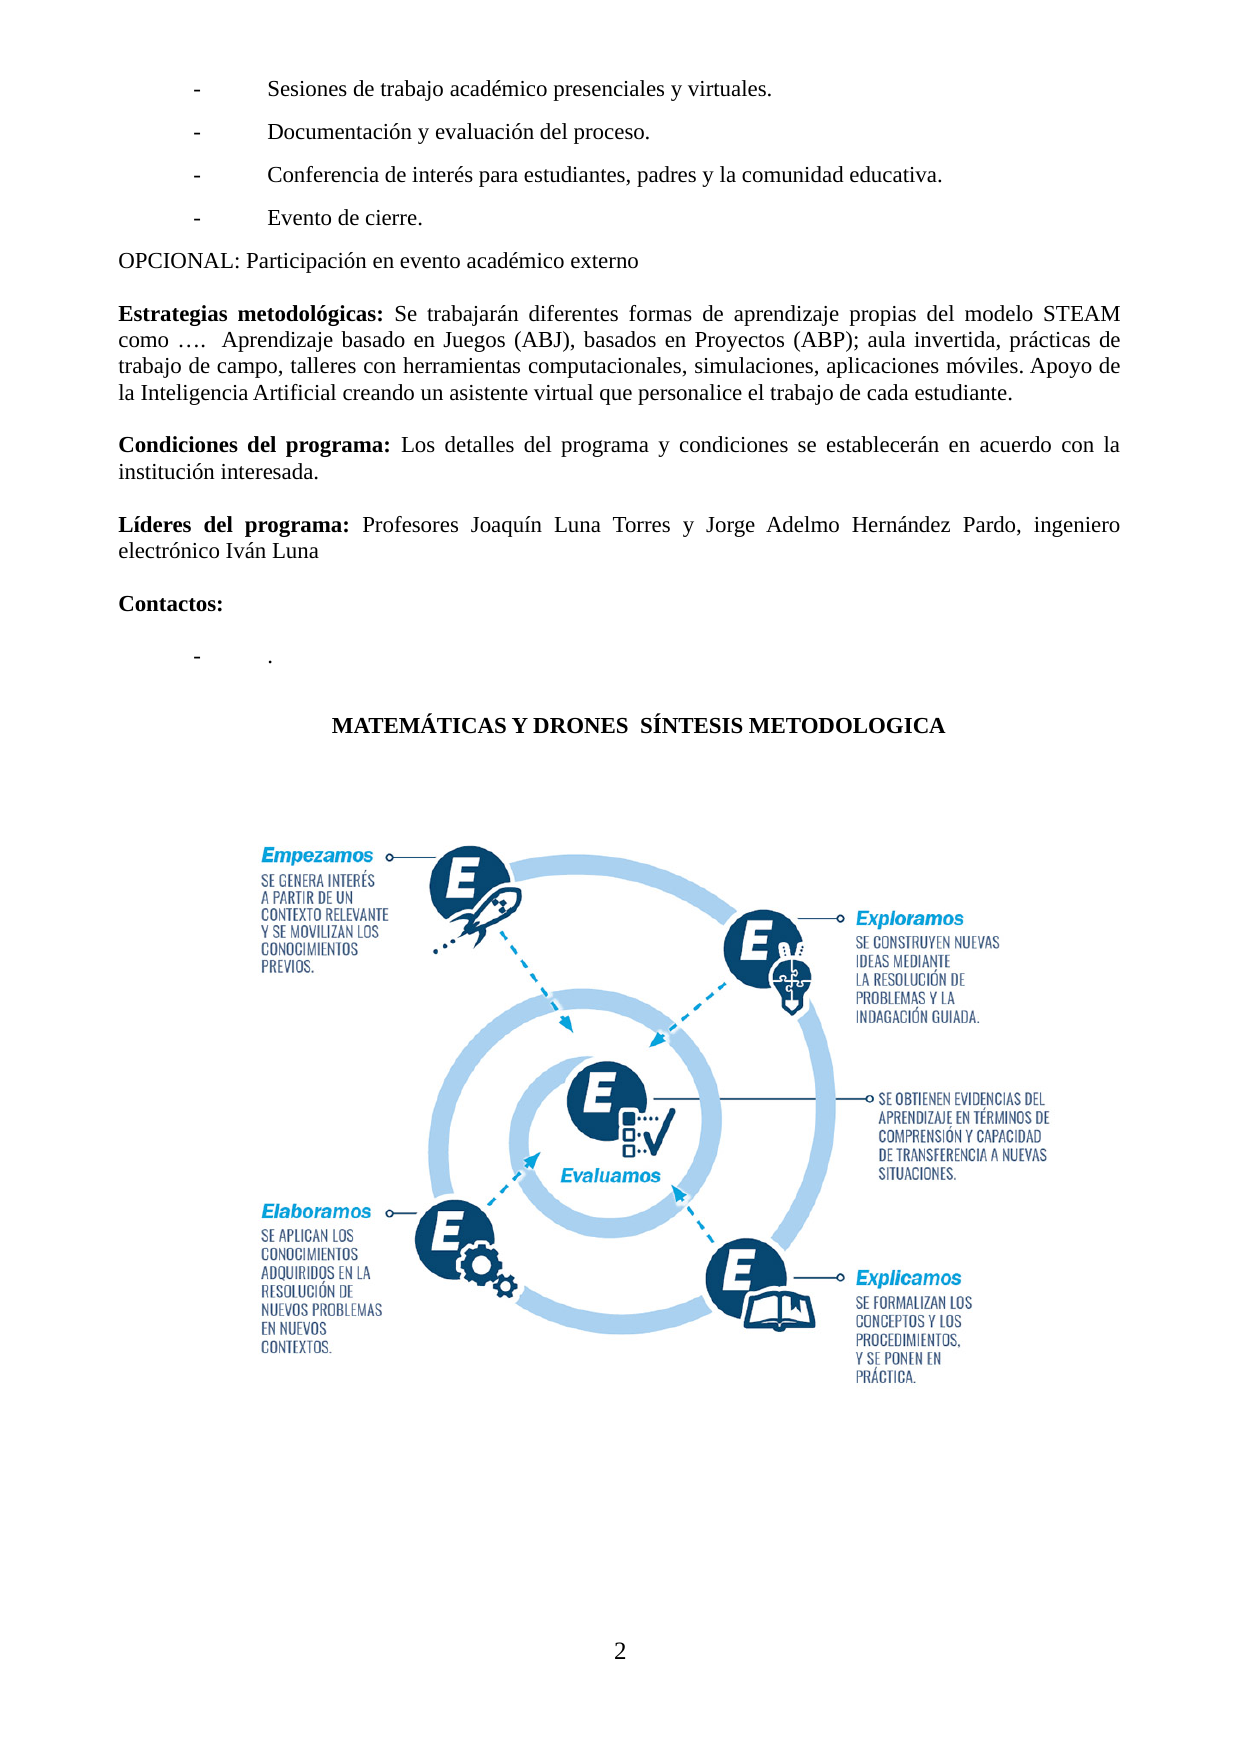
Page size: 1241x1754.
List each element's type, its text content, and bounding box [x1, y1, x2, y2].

list Documentación y evaluación del proceso. [193, 118, 1122, 144]
text MATEMÁTICAS Y DRONES SÍNTESIS METODOLOGICA [156, 712, 1122, 738]
text Estrategias metodológicas: Se trabajarán diferentes formas de aprendizaje propias del modelo STEAM como …. Aprendizaje basado en Juegos (ABJ), basados en Proyectos (ABP); aula invertida, prácticas de trabajo de campo, talleres con herramientas computacionales, simulaciones, aplicaciones móviles. Apoyo de la Inteligencia Artificial creando un asistente virtual que personalice el trabajo de cada estudiante. [118, 300, 1122, 405]
text OPCIONAL: Participación en evento académico externo [118, 247, 1122, 273]
text Contactos: [118, 590, 1122, 616]
list Evento de cierre. [193, 204, 1122, 230]
list Conferencia de interés para estudiantes, padres y la comunidad educativa. [193, 161, 1122, 187]
list Sesiones de trabajo académico presenciales y virtuales. [193, 75, 1122, 101]
list . [193, 642, 1122, 669]
text Líderes del programa: Profesores Joaquín Luna Torres y Jorge Adelmo Hernández Pardo, ingeniero electrónico Iván Luna [118, 511, 1122, 563]
text Condiciones del programa: Los detalles del programa y condiciones se establecerán en acuerdo con la institución interesada. [118, 432, 1122, 484]
